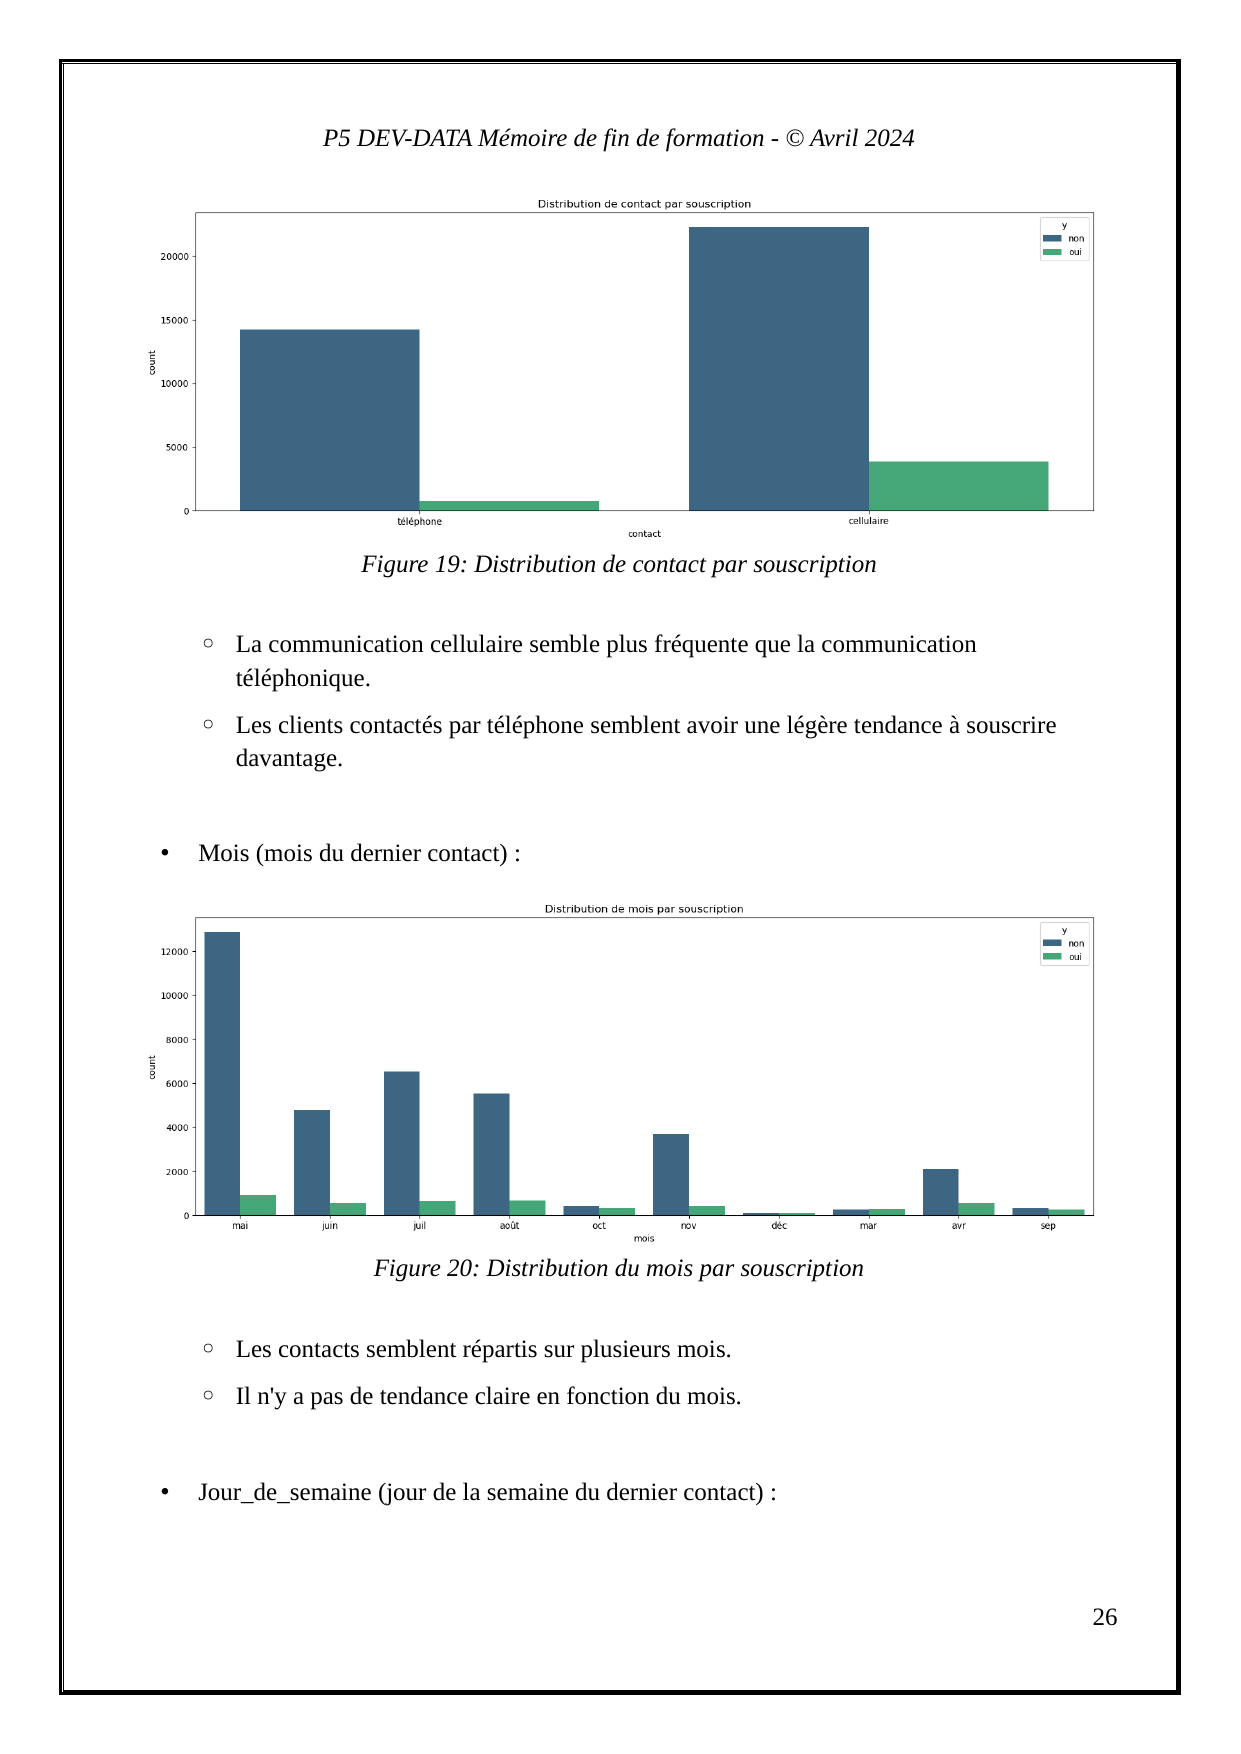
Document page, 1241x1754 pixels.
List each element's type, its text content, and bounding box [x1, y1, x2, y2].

list La communication cellulaire semble plus fréquente que la communication téléphonique. [198, 629, 1117, 691]
picture [141, 898, 1099, 1249]
picture [141, 193, 1099, 545]
list Les contacts semblent répartis sur plusieurs mois. [198, 1334, 1117, 1362]
list Les clients contactés par téléphone semblent avoir une légère tendance à souscrire davantage. [198, 710, 1117, 772]
list Figure 20: Distribution du mois par souscription [142, 1249, 1098, 1282]
list Mois (mois du dernier contact) : [161, 838, 1117, 867]
list Jour_de_semaine (jour de la semaine du dernier contact) : [161, 1477, 1117, 1505]
list Figure 19: Distribution de contact par souscription [142, 545, 1098, 578]
list Il n'y a pas de tendance claire en fonction du mois. [198, 1381, 1117, 1410]
